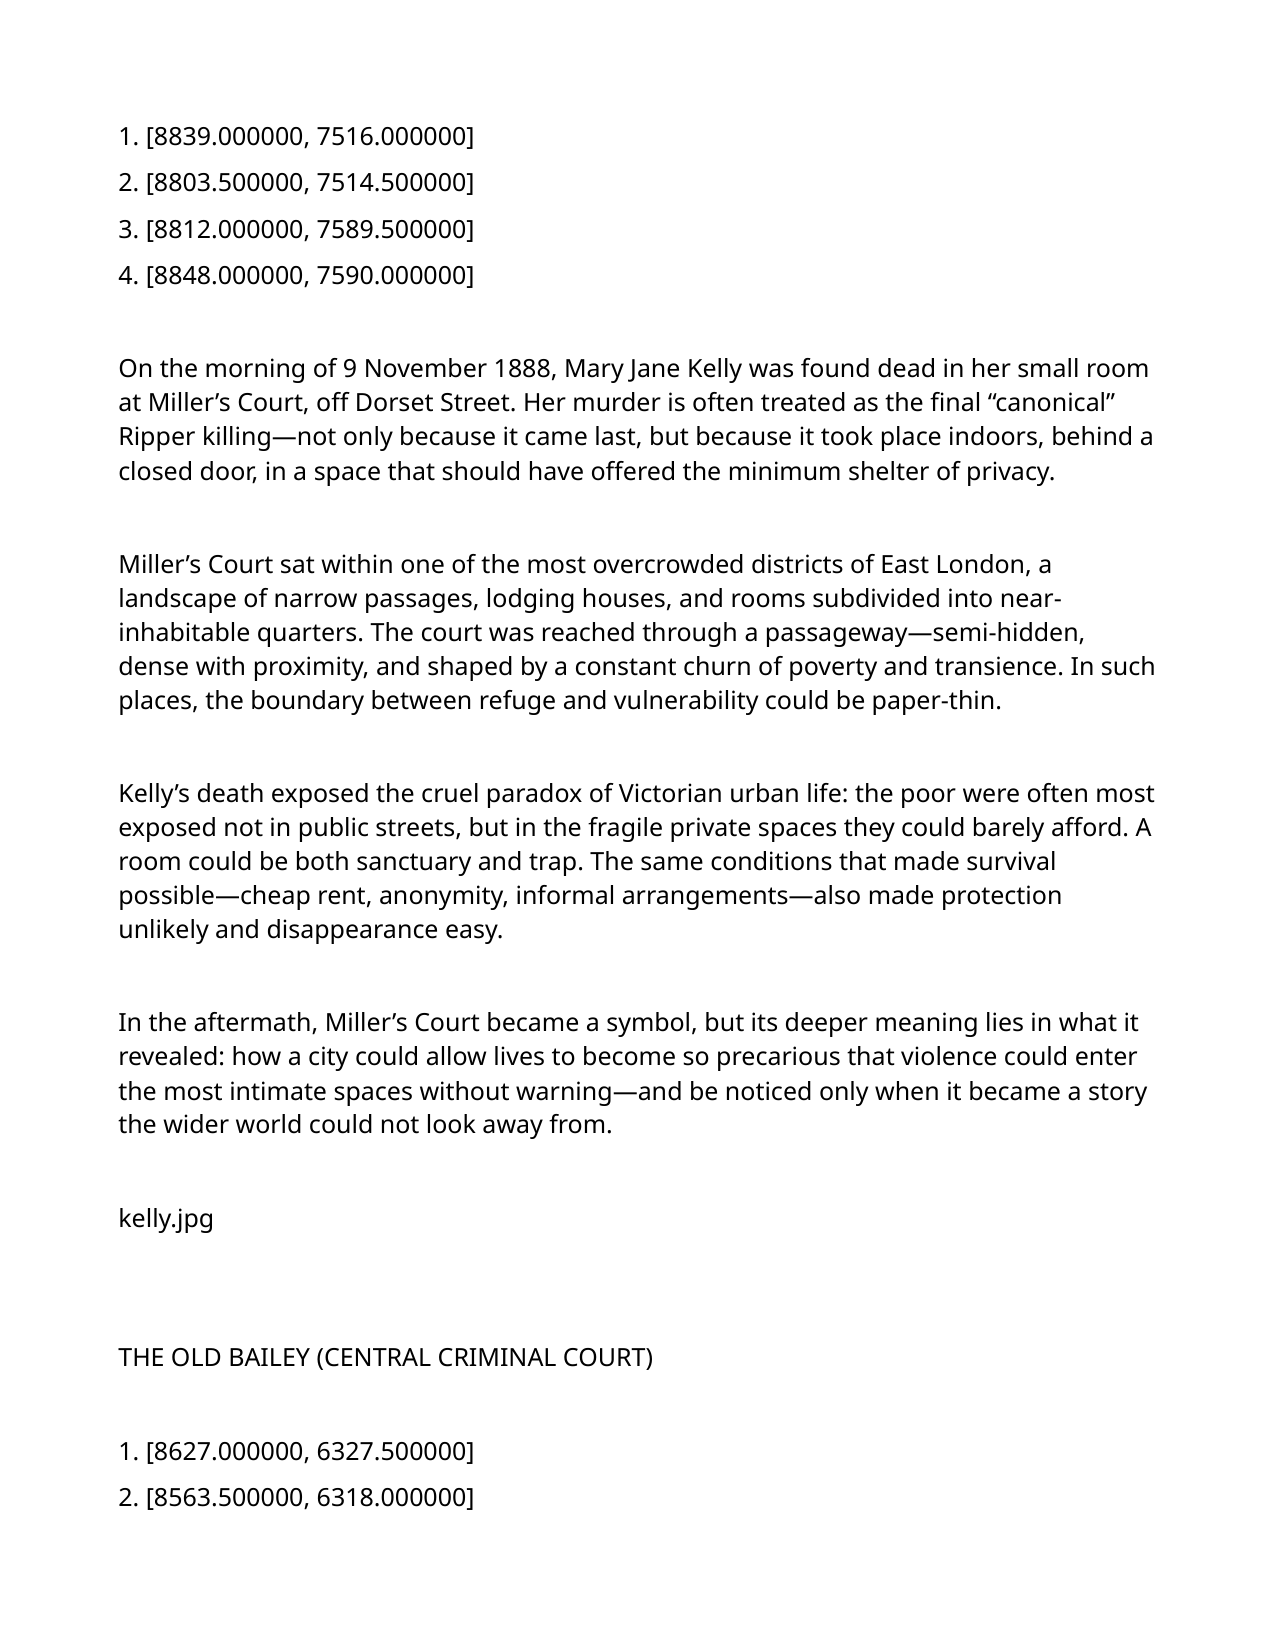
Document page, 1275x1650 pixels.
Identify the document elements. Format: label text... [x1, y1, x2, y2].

text Miller’s Court sat within one of the most overcrowded districts of East London, a landscape of narrow passages, lodging houses, and rooms subdivided into near-inhabitable quarters. The court was reached through a passageway—semi-hidden, dense with proximity, and shaped by a constant churn of poverty and transience. In such places, the boundary between refuge and vulnerability could be paper-thin. [118, 546, 1157, 717]
text 1. [8839.000000, 7516.000000] [118, 118, 1157, 152]
text Kelly’s death exposed the cruel paradox of Victorian urban life: the poor were often most exposed not in public streets, but in the fragile private spaces they could barely afford. A room could be both sanctuary and trap. The same conditions that made survival possible—cheap rent, anonymity, informal arrangements—also made protection unlikely and disappearance easy. [118, 776, 1157, 946]
text In the aftermath, Miller’s Court became a symbol, but its deeper meaning lies in what it revealed: how a city could allow lives to become so precarious that violence could enter the most intimate spaces without warning—and be noticed only when it became a story the wider world could not look away from. [118, 1005, 1157, 1141]
text THE OLD BAILEY (CENTRAL CRIMINAL COURT) [118, 1340, 1157, 1374]
text 2. [8563.500000, 6318.000000] [118, 1480, 1157, 1514]
text 1. [8627.000000, 6327.500000] [118, 1433, 1157, 1467]
text 2. [8803.500000, 7514.500000] [118, 165, 1157, 199]
text 3. [8812.000000, 7589.500000] [118, 211, 1157, 245]
text 4. [8848.000000, 7590.000000] [118, 258, 1157, 292]
text kelly.jpg [118, 1200, 1157, 1234]
text On the morning of 9 November 1888, Mary Jane Kelly was found dead in her small room at Miller’s Court, off Dorset Street. Her murder is often treated as the final “canonical” Ripper killing—not only because it came last, but because it took place indoors, behind a closed door, in a space that should have offered the minimum shelter of privacy. [118, 351, 1157, 487]
